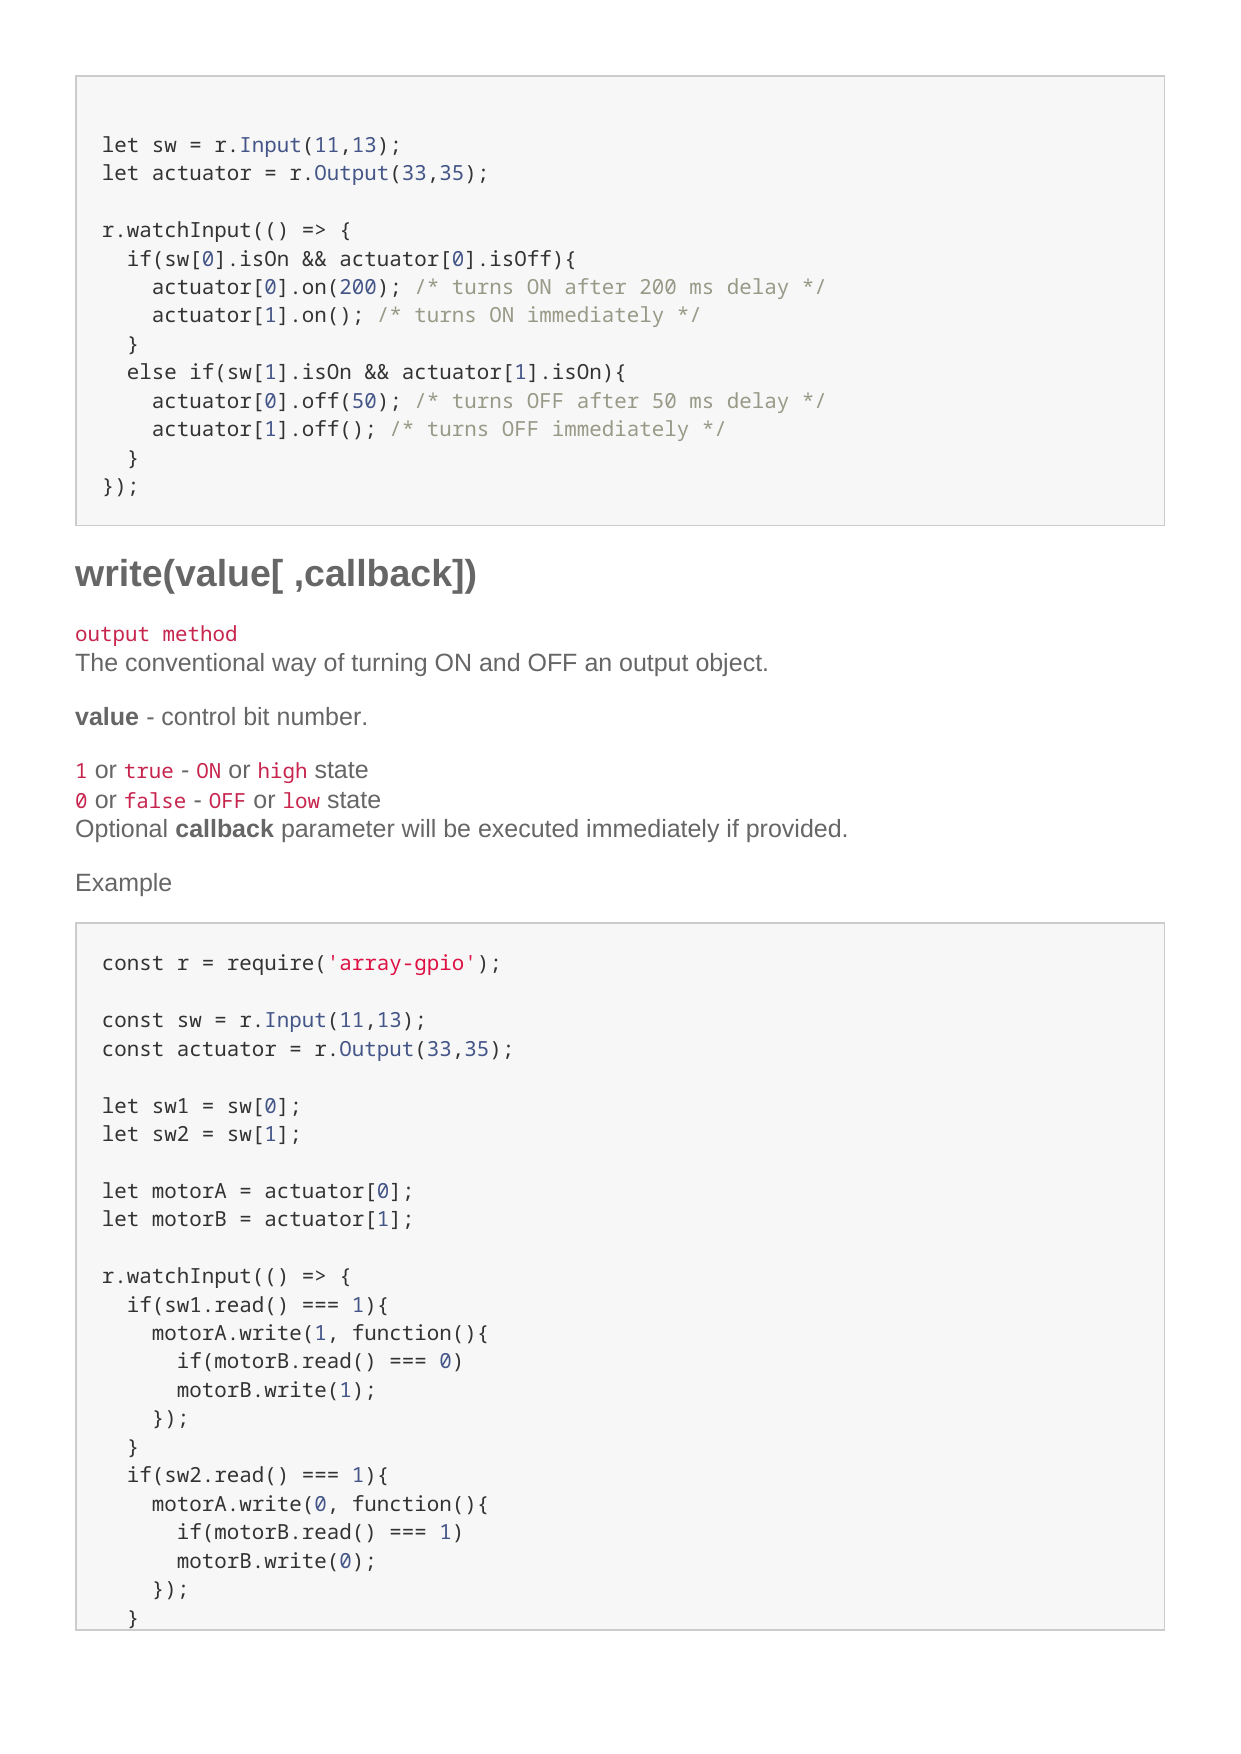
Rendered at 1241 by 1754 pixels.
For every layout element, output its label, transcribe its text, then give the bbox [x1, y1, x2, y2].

text value - control bit number. [75, 702, 1165, 730]
text const actuator = r.Output(33,35); [77, 1007, 1164, 1036]
text let motorA = actuator[0]; [77, 1149, 1164, 1178]
text } [77, 1576, 1164, 1629]
text The conventional way of turning ON and OFF an output object. [75, 648, 1165, 677]
text actuator[1].on(); /* turns ON immediately */ [77, 274, 1164, 302]
text output method [75, 619, 1165, 648]
text motorB.write(0); [77, 1519, 1164, 1548]
text if(motorB.read() === 0) [77, 1320, 1164, 1348]
text motorA.write(1, function(){ [77, 1292, 1164, 1320]
text if(sw[0].isOn && actuator[0].isOff){ [77, 217, 1164, 246]
text else if(sw[1].isOn && actuator[1].isOn){ [77, 331, 1164, 359]
text actuator[1].off(); /* turns OFF immediately */ [77, 388, 1164, 416]
text } [77, 416, 1164, 445]
text if(sw1.read() === 1){ [77, 1263, 1164, 1292]
text write(value[ ,callback]) [75, 551, 1165, 594]
text let sw2 = sw[1]; [77, 1093, 1164, 1121]
text } [77, 1405, 1164, 1434]
text if(sw2.read() === 1){ [77, 1434, 1164, 1462]
text if(motorB.read() === 1) [77, 1491, 1164, 1519]
text r.watchInput(() => { [77, 1235, 1164, 1263]
text let sw1 = sw[0]; [77, 1064, 1164, 1093]
text } [77, 302, 1164, 331]
text let sw = r.Input(11,13); [77, 103, 1164, 132]
text const sw = r.Input(11,13); [77, 979, 1164, 1007]
text let actuator = r.Output(33,35); [77, 132, 1164, 160]
text 0 or false - OFF or low state [75, 785, 1165, 814]
text Optional callback parameter will be executed immediately if provided. [75, 814, 1165, 843]
text Example [75, 868, 1165, 897]
text }); [77, 445, 1164, 525]
text 1 or true - ON or high state [75, 755, 1165, 785]
text }); [77, 1548, 1164, 1576]
text actuator[0].off(50); /* turns OFF after 50 ms delay */ [77, 359, 1164, 388]
text motorA.write(0, function(){ [77, 1462, 1164, 1491]
text motorB.write(1); [77, 1348, 1164, 1377]
text r.watchInput(() => { [77, 189, 1164, 217]
text }); [77, 1377, 1164, 1405]
text actuator[0].on(200); /* turns ON after 200 ms delay */ [77, 246, 1164, 274]
text const r = require('array-gpio'); [77, 924, 1164, 950]
text let motorB = actuator[1]; [77, 1178, 1164, 1206]
